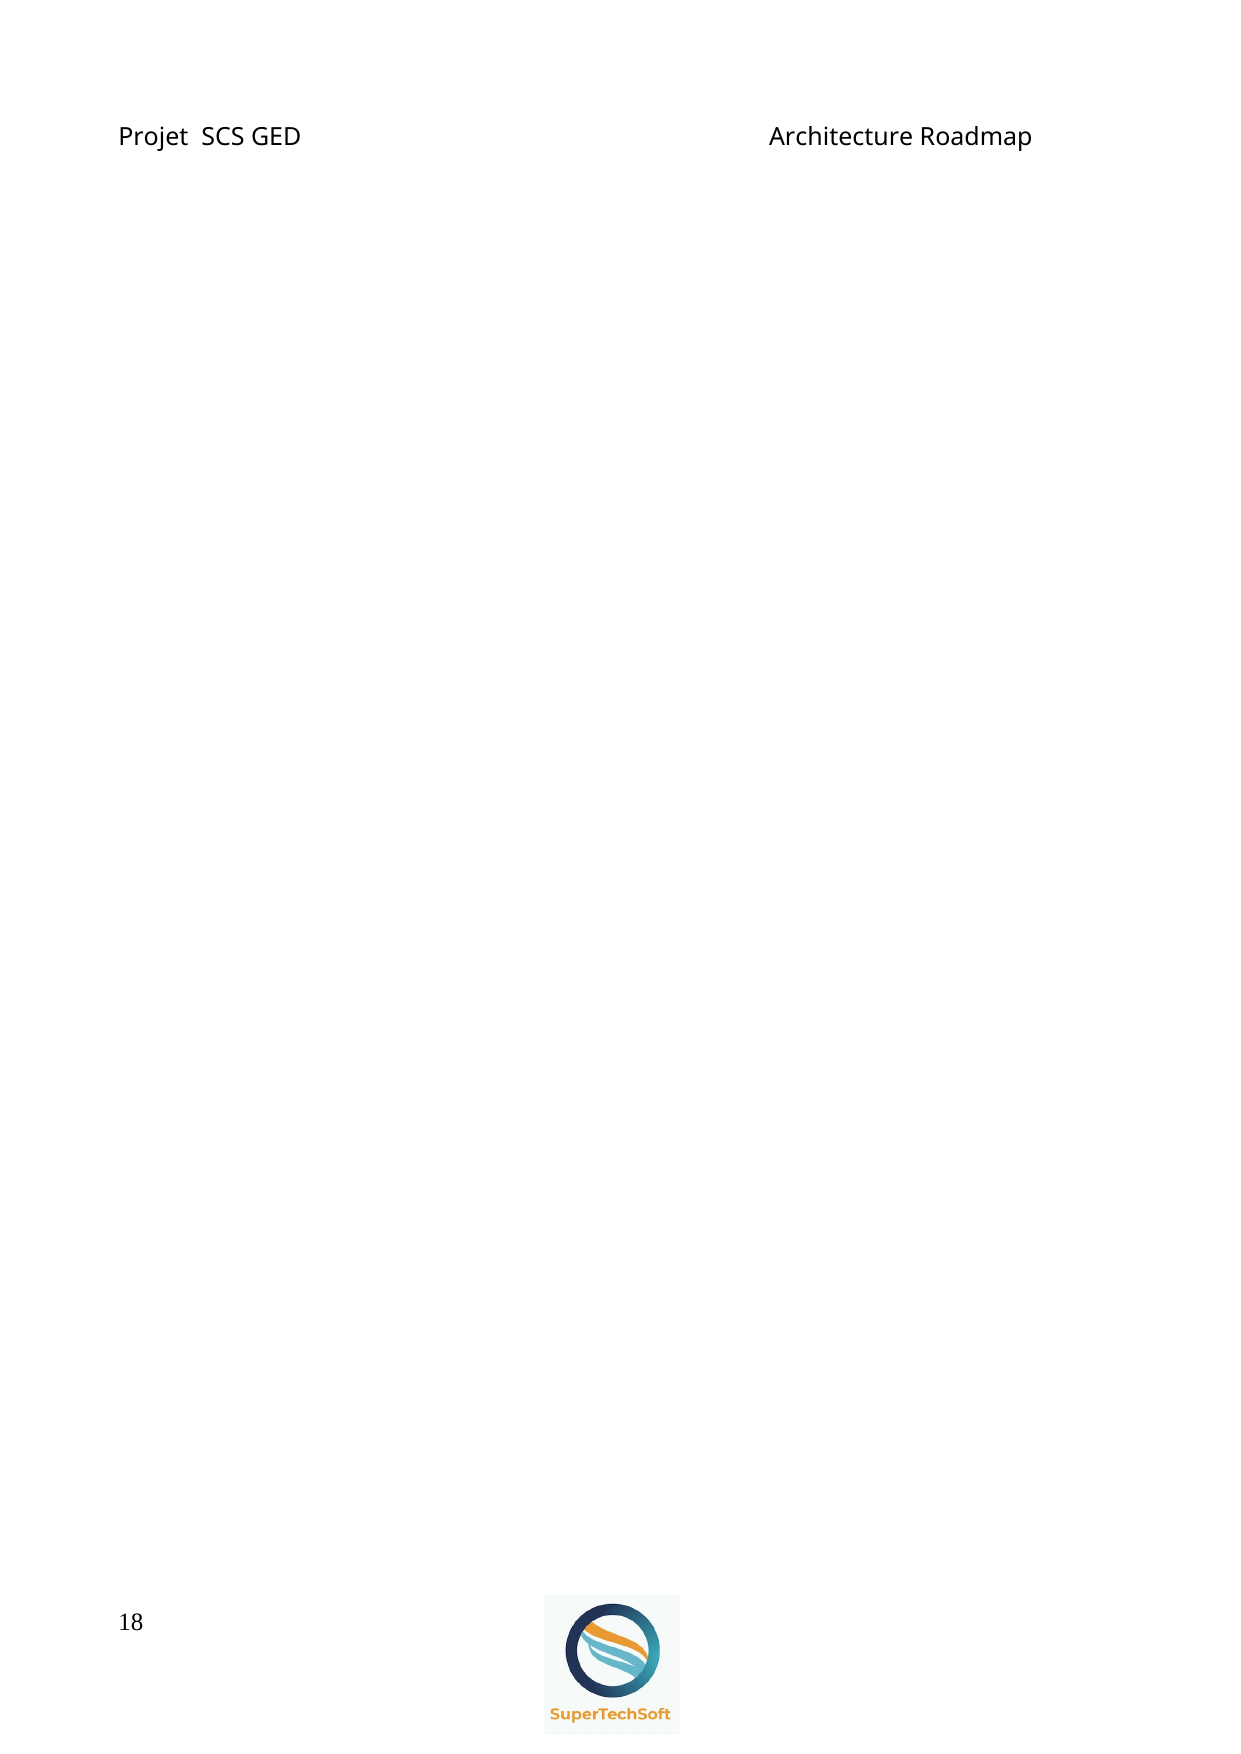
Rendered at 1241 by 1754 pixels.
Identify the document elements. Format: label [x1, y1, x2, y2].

picture [543, 1595, 681, 1734]
